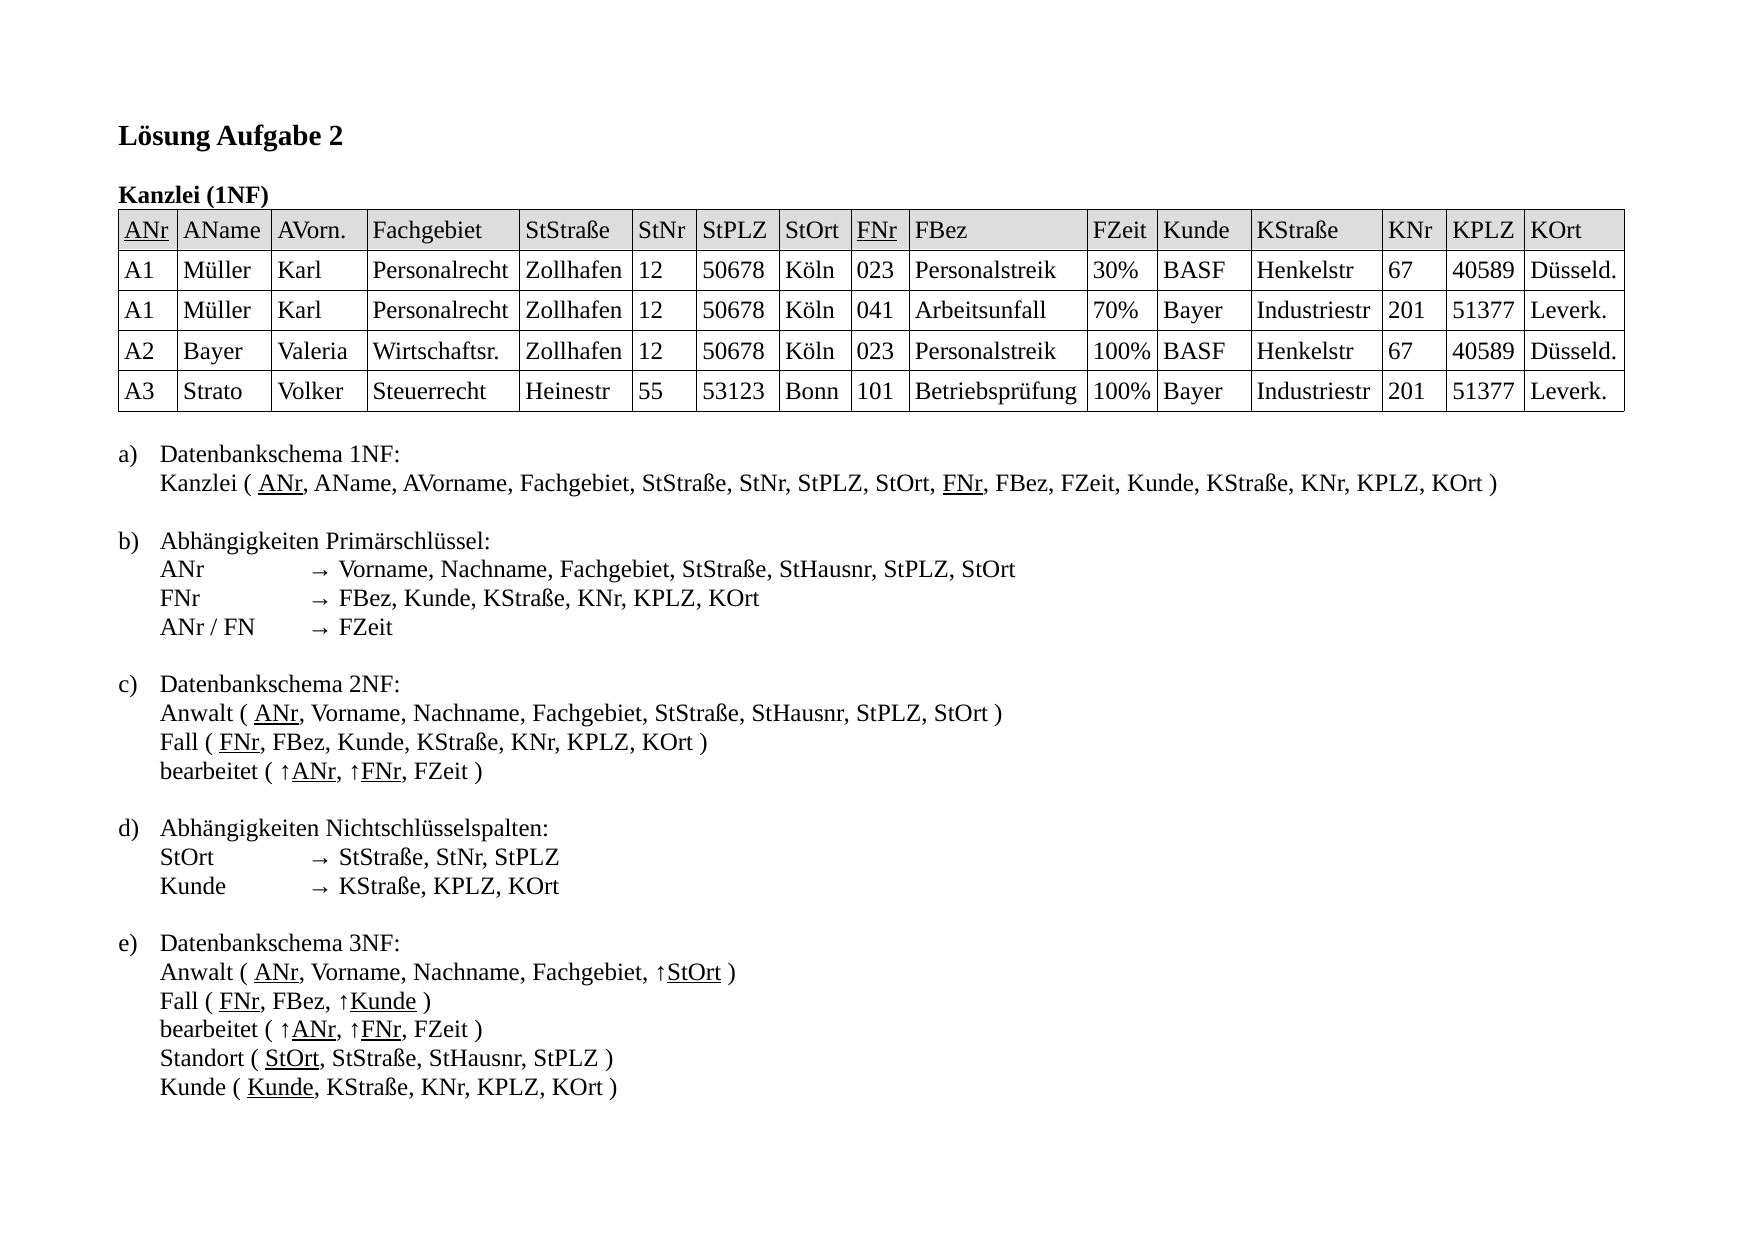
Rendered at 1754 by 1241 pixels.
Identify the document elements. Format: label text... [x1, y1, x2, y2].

table_header AName [178, 210, 271, 249]
table_cell 100% [1088, 331, 1157, 370]
table_cell 201 [1383, 291, 1446, 330]
table_cell Düsseld. [1525, 331, 1624, 370]
table_cell 51377 [1447, 371, 1524, 411]
table_cell Bayer [178, 331, 271, 370]
table_cell Zollhafen [520, 331, 632, 370]
table_cell Arbeitsunfall [910, 291, 1087, 330]
table_cell Zollhafen [520, 251, 632, 290]
table_cell Düsseld. [1525, 251, 1624, 290]
table_cell 51377 [1447, 291, 1524, 330]
table_header ANr [119, 210, 177, 249]
table_cell 55 [633, 371, 696, 411]
list Datenbankschema 3NF: Anwalt ( ANr, Vorname, Nachname, Fachgebiet, ↑StOrt ) Fall ( FNr, FBez, ↑Kunde ) bearbeitet ( ↑ANr, ↑FNr, FZeit ) Standort ( StOrt, StStraße, StHausnr, StPLZ ) Kunde ( Kunde, KStraße, KNr, KPLZ, KOrt ) [118, 928, 1636, 1101]
table_cell Personalstreik [910, 331, 1087, 370]
table_cell Köln [780, 251, 851, 290]
table_cell Betriebsprüfung [910, 371, 1087, 411]
table_cell Industriestr [1252, 371, 1382, 411]
list Datenbankschema 1NF: Kanzlei ( ANr, AName, AVorname, Fachgebiet, StStraße, StNr, StPLZ, StOrt, FNr, FBez, FZeit, Kunde, KStraße, KNr, KPLZ, KOrt ) [118, 439, 1636, 497]
table_cell 023 [852, 331, 909, 370]
table_cell Bonn [780, 371, 851, 411]
table_header StOrt [780, 210, 851, 249]
table_cell Personalrecht [368, 251, 519, 290]
table_header StPLZ [697, 210, 779, 249]
table_cell Bayer [1158, 291, 1251, 330]
table_header StStraße [520, 210, 632, 249]
table_cell BASF [1158, 331, 1251, 370]
table_cell 30% [1088, 251, 1157, 290]
table_cell 53123 [697, 371, 779, 411]
table_cell Köln [780, 331, 851, 370]
table_cell 50678 [697, 251, 779, 290]
text Kanzlei (1NF) [118, 180, 1636, 209]
table_cell 67 [1383, 331, 1446, 370]
table_header FBez [910, 210, 1087, 249]
table_header KNr [1383, 210, 1446, 249]
table_cell 40589 [1447, 251, 1524, 290]
table_cell Volker [272, 371, 367, 411]
table_cell Wirtschaftsr. [368, 331, 519, 370]
table_header FZeit [1088, 210, 1157, 249]
table_cell 023 [852, 251, 909, 290]
table_header KOrt [1525, 210, 1624, 249]
table_cell Industriestr [1252, 291, 1382, 330]
table_cell 12 [633, 291, 696, 330]
table_cell 12 [633, 331, 696, 370]
table_header KPLZ [1447, 210, 1524, 249]
table_cell 67 [1383, 251, 1446, 290]
table_cell Steuerrecht [368, 371, 519, 411]
table_header FNr [852, 210, 909, 249]
table_cell 50678 [697, 331, 779, 370]
table_cell BASF [1158, 251, 1251, 290]
table_cell Henkelstr [1252, 251, 1382, 290]
table_cell 50678 [697, 291, 779, 330]
table_cell Strato [178, 371, 271, 411]
table_cell A2 [119, 331, 177, 370]
table_cell Bayer [1158, 371, 1251, 411]
table_cell Heinestr [520, 371, 632, 411]
table_header AVorn. [272, 210, 367, 249]
table_cell Zollhafen [520, 291, 632, 330]
table_cell 40589 [1447, 331, 1524, 370]
table_cell Leverk. [1525, 371, 1624, 411]
table_cell A1 [119, 251, 177, 290]
table_cell 201 [1383, 371, 1446, 411]
table_cell Valeria [272, 331, 367, 370]
table_cell Köln [780, 291, 851, 330]
table_header KStraße [1252, 210, 1382, 249]
table_cell 100% [1088, 371, 1157, 411]
table_cell 101 [852, 371, 909, 411]
table_cell Personalrecht [368, 291, 519, 330]
table_cell Leverk. [1525, 291, 1624, 330]
table_header Fachgebiet [368, 210, 519, 249]
table_cell A3 [119, 371, 177, 411]
table_cell 12 [633, 251, 696, 290]
table_cell Karl [272, 291, 367, 330]
table_cell Karl [272, 251, 367, 290]
table_header StNr [633, 210, 696, 249]
table_header Kunde [1158, 210, 1251, 249]
table_cell Personalstreik [910, 251, 1087, 290]
table_cell Müller [178, 251, 271, 290]
list Datenbankschema 2NF: Anwalt ( ANr, Vorname, Nachname, Fachgebiet, StStraße, StHausnr, StPLZ, StOrt ) Fall ( FNr, FBez, Kunde, KStraße, KNr, KPLZ, KOrt ) bearbeitet ( ↑ANr, ↑FNr, FZeit ) [118, 669, 1636, 784]
table_cell Henkelstr [1252, 331, 1382, 370]
table_cell Müller [178, 291, 271, 330]
text Lösung Aufgabe 2 [118, 118, 1636, 152]
table_cell A1 [119, 291, 177, 330]
table_cell 70% [1088, 291, 1157, 330]
list Abhängigkeiten Nichtschlüsselspalten: StOrt → StStraße, StNr, StPLZ Kunde → KStraße, KPLZ, KOrt [118, 813, 1636, 899]
table_cell 041 [852, 291, 909, 330]
list Abhängigkeiten Primärschlüssel: ANr → Vorname, Nachname, Fachgebiet, StStraße, StHausnr, StPLZ, StOrt FNr → FBez, Kunde, KStraße, KNr, KPLZ, KOrt ANr / FN → FZeit [118, 526, 1636, 641]
